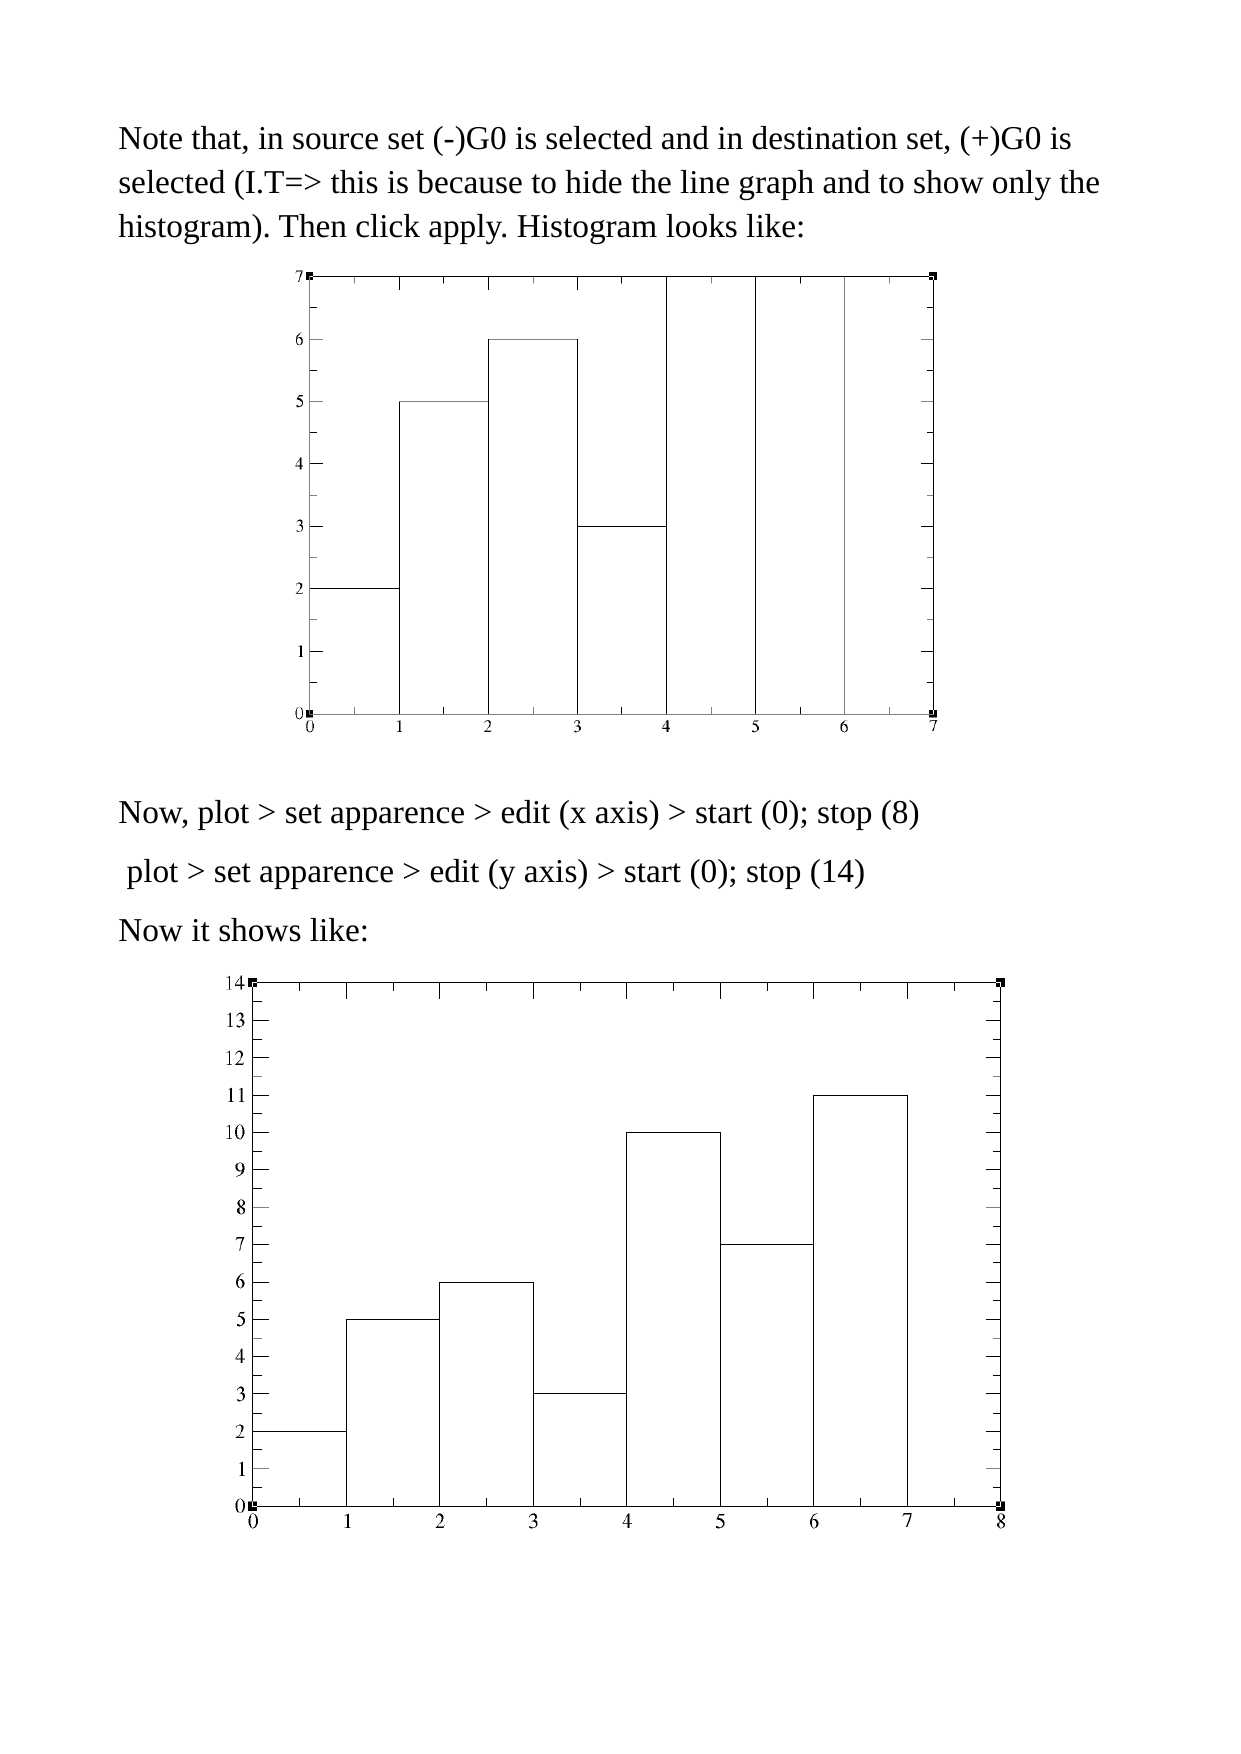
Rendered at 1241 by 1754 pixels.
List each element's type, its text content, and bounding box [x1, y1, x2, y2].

picture [218, 968, 1022, 1534]
text Now, plot > set apparence > edit (x axis) > start (0); stop (8) [118, 793, 1122, 831]
text Now it shows like: [118, 910, 1122, 948]
text plot > set apparence > edit (y axis) > start (0); stop (14) [118, 851, 1122, 890]
text Note that, in source set (-)G0 is selected and in destination set, (+)G0 is selected (I.T=> this is because to hide the line graph and to show only the histogram). Then click apply. Histogram looks like: [118, 118, 1122, 244]
picture [290, 265, 951, 737]
